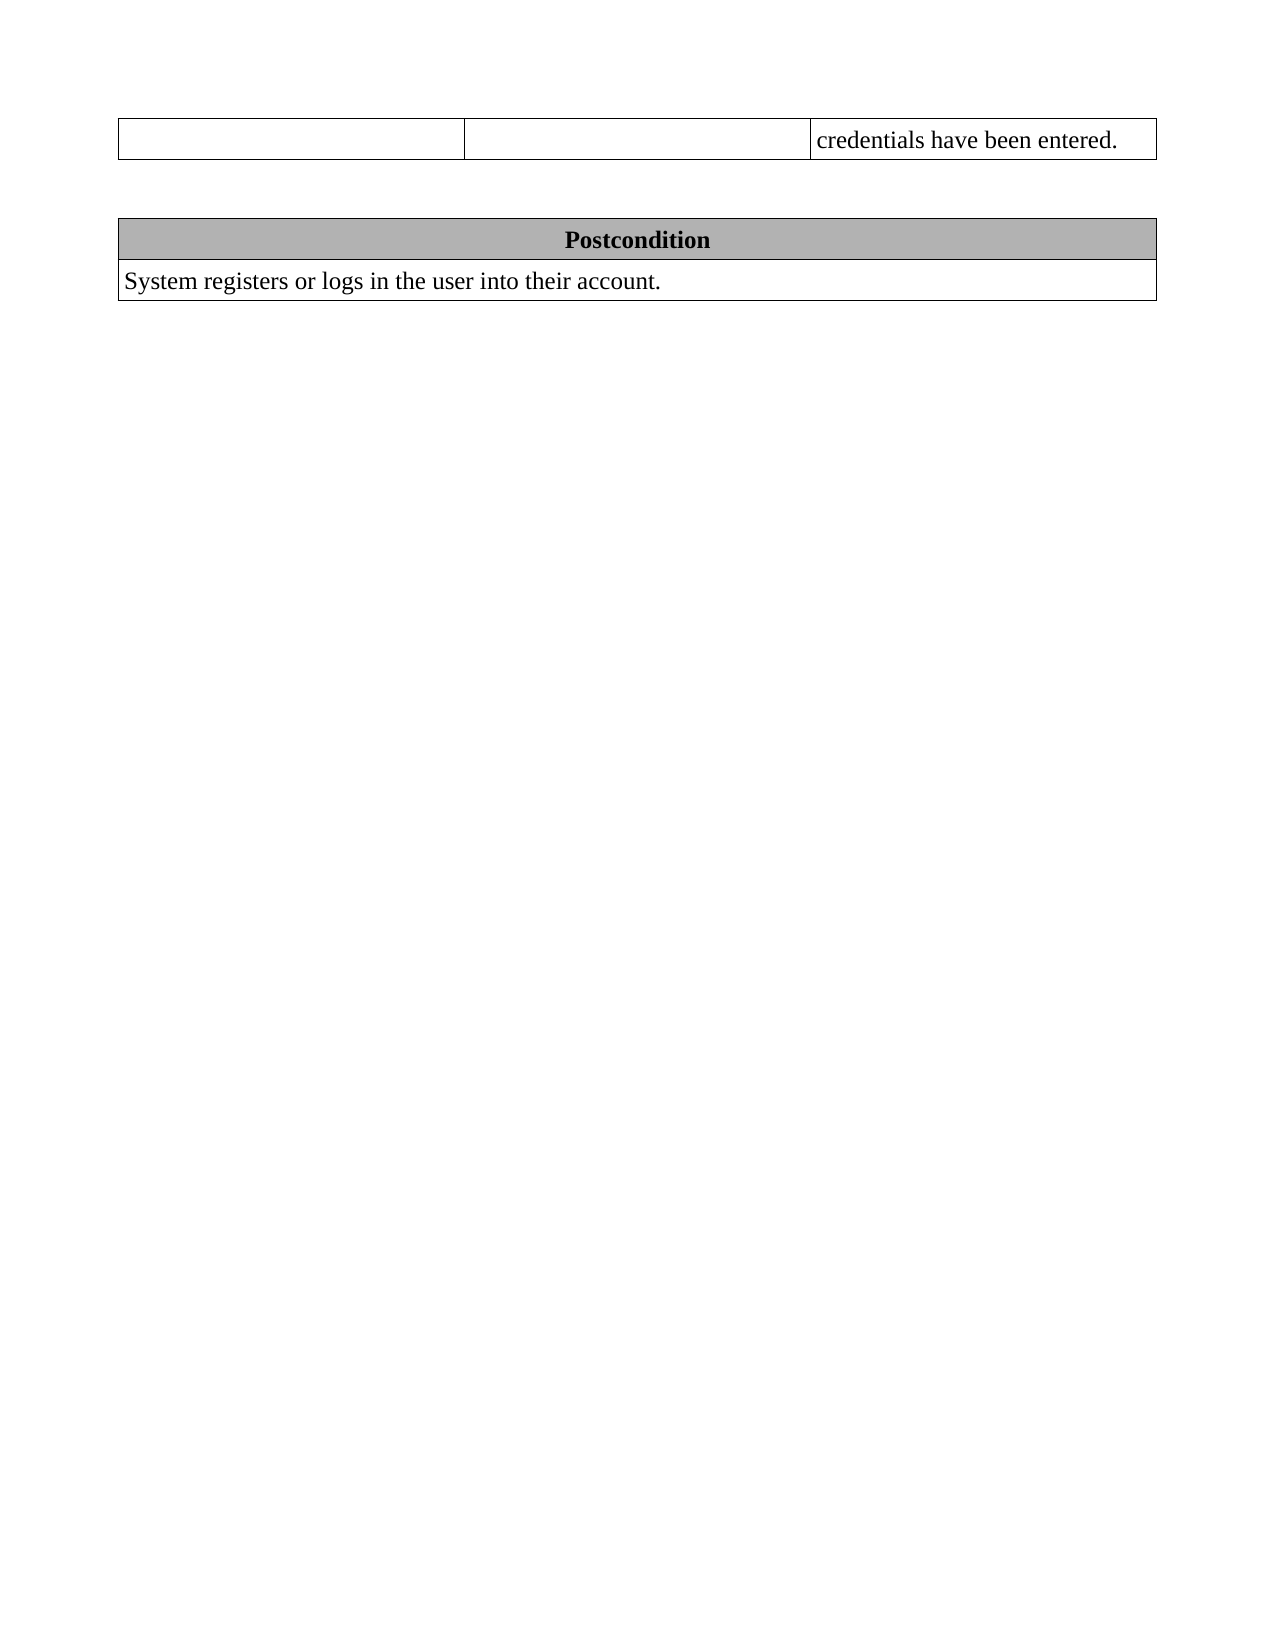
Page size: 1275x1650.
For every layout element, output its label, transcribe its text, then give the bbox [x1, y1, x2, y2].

table_cell System registers or logs in the user into their account. [119, 260, 1156, 300]
table_header Postcondition [119, 219, 1156, 259]
table_cell [465, 119, 810, 159]
table_cell [119, 119, 464, 159]
table_cell credentials have been entered. [811, 119, 1156, 159]
